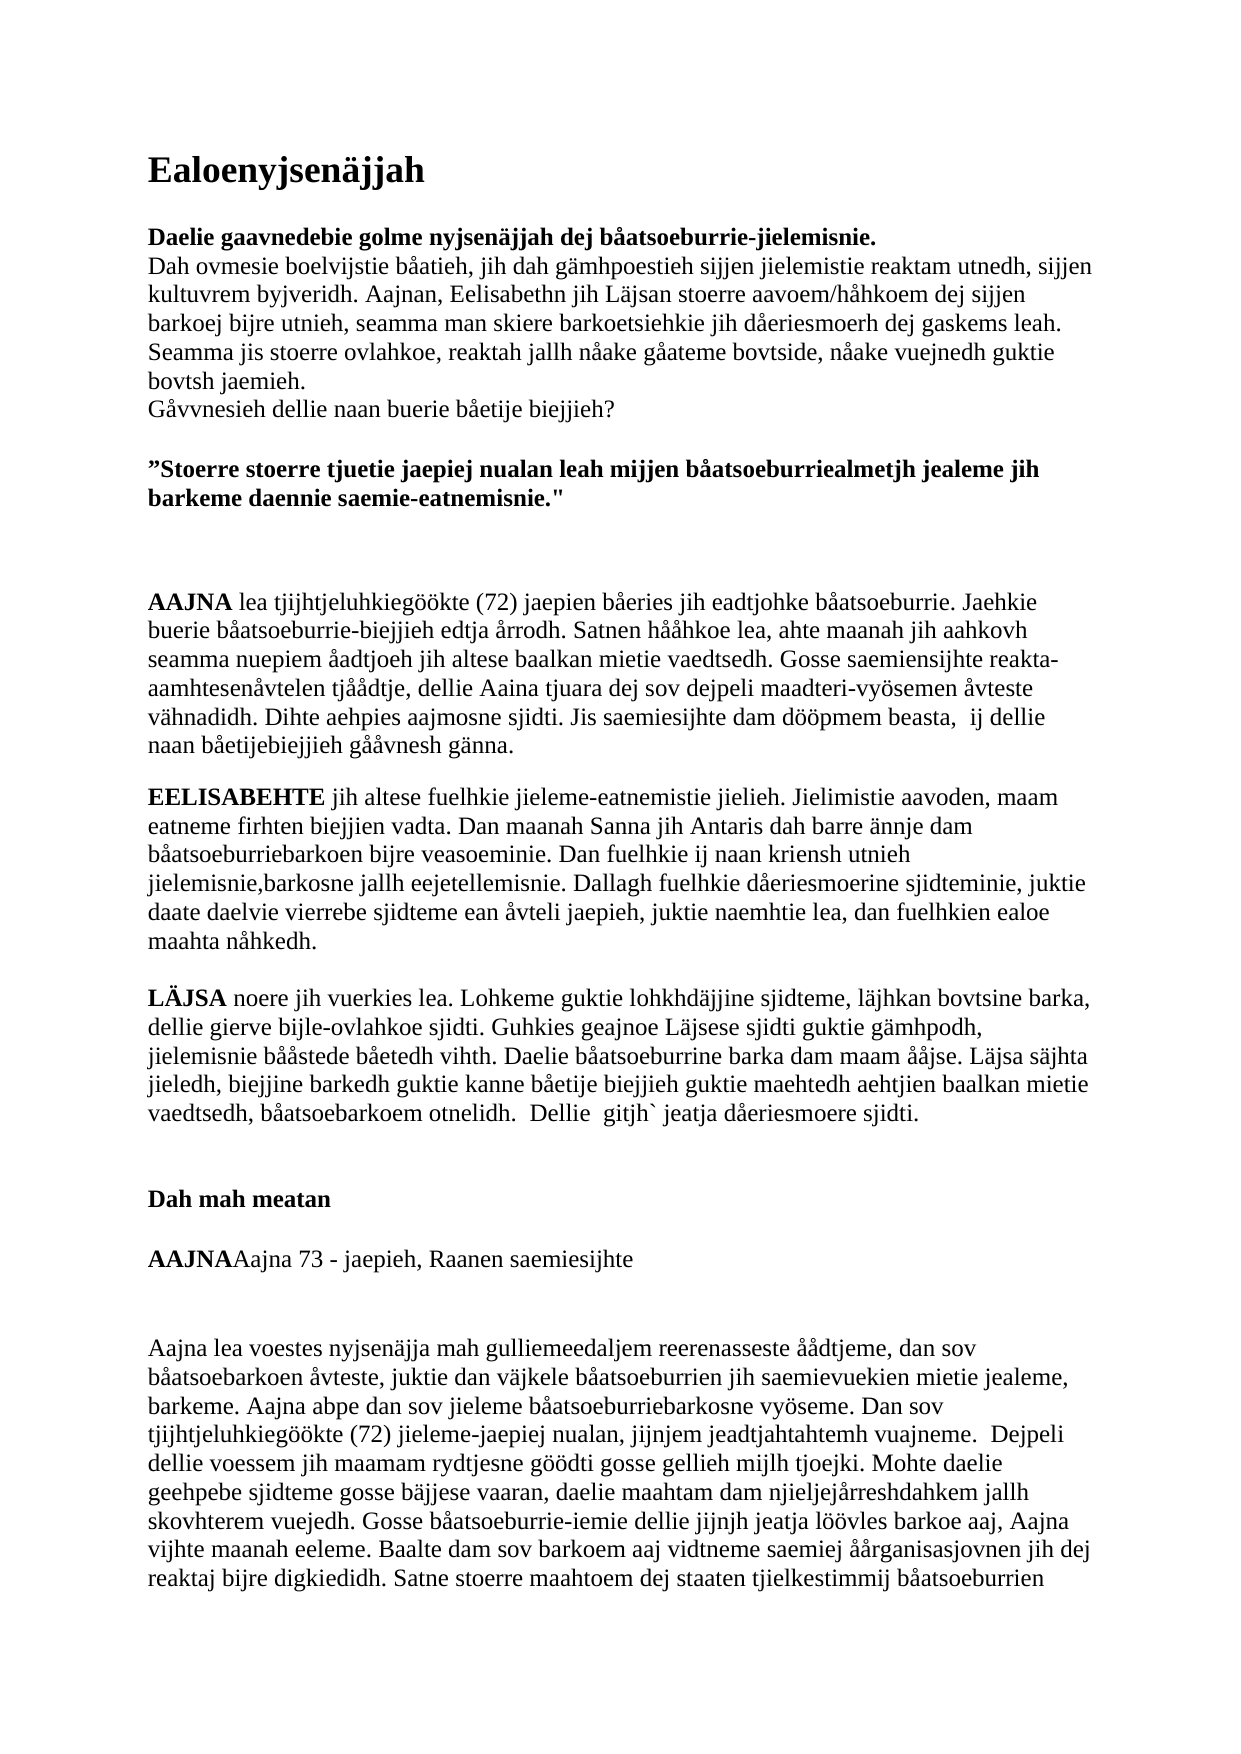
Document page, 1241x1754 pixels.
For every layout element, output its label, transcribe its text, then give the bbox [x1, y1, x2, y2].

text ”Stoerre stoerre tjuetie jaepiej nualan leah mijjen båatsoeburriealmetjh jealeme jih barkeme daennie saemie-eatnemisnie." [148, 454, 1093, 512]
text AAJNA lea tjijhtjeluhkiegöökte (72) jaepien båeries jih eadtjohke båatsoeburrie. Jaehkie buerie båatsoeburrie-biejjieh edtja årrodh. Satnen hååhkoe lea, ahte maanah jih aahkovh seamma nuepiem åadtjoeh jih altese baalkan mietie vaedtsedh. Gosse saemiensijhte reakta-aamhtesenåvtelen tjåådtje, dellie Aaina tjuara dej sov dejpeli maadteri-vyösemen åvteste vähnadidh. Dihte aehpies aajmosne sjidti. Jis saemiesijhte dam dööpmem beasta, ij dellie naan båetijebiejjieh gååvnesh gänna. [148, 587, 1093, 759]
text Dah mah meatan [148, 1184, 1093, 1213]
text Aajna lea voestes nyjsenäjja mah gulliemeedaljem reerenasseste åådtjeme, dan sov båatsoebarkoen åvteste, juktie dan väjkele båatsoeburrien jih saemievuekien mietie jealeme, barkeme. Aajna abpe dan sov jieleme båatsoeburriebarkosne vyöseme. Dan sov tjijhtjeluhkiegöökte (72) jieleme-jaepiej nualan, jijnjem jeadtjahtahtemh vuajneme. Dejpeli dellie voessem jih maamam rydtjesne göödti gosse gellieh mijlh tjoejki. Mohte daelie geehpebe sjidteme gosse bäjjese vaaran, daelie maahtam dam njieljejårreshdahkem jallh skovhterem vuejedh. Gosse båatsoeburrie-iemie dellie jijnjh jeatja löövles barkoe aaj, Aajna vijhte maanah eeleme. Baalte dam sov barkoem aaj vidtneme saemiej åårganisasjovnen jih dej reaktaj bijre digkiedidh. Satne stoerre maahtoem dej staaten tjielkestimmij båatsoeburrien [148, 1333, 1093, 1592]
text Ealoenyjsenäjjah [148, 148, 1093, 191]
text AAJNA Aajna 73 - jaepieh, Raanen saemiesijhte [148, 1244, 1093, 1273]
text Dah ovmesie boelvijstie båatieh, jih dah gämhpoestieh sijjen jielemistie reaktam utnedh, sijjen kultuvrem byjveridh. Aajnan, Eelisabethn jih Läjsan stoerre aavoem/håhkoem dej sijjen barkoej bijre utnieh, seamma man skiere barkoetsiehkie jih dåeriesmoerh dej gaskems leah. Seamma jis stoerre ovlahkoe, reaktah jallh nåake gåateme bovtside, nåake vuejnedh guktie bovtsh jaemieh. [148, 251, 1093, 394]
text Gåvvnesieh dellie naan buerie båetije biejjieh? [148, 394, 1093, 423]
text LÄJSA noere jih vuerkies lea. Lohkeme guktie lohkhdäjjine sjidteme, läjhkan bovtsine barka, dellie gierve bijle-ovlahkoe sjidti. Guhkies geajnoe Läjsese sjidti guktie gämhpodh, jielemisnie bååstede båetedh vihth. Daelie båatsoeburrine barka dam maam ååjse. Läjsa säjhta jieledh, biejjine barkedh guktie kanne båetije biejjieh guktie maehtedh aehtjien baalkan mietie vaedtsedh, båatsoebarkoem otnelidh. Dellie gitjh` jeatja dåeriesmoere sjidti. [148, 983, 1093, 1127]
text Daelie gaavnedebie golme nyjsenäjjah dej båatsoeburrie-jielemisnie. [148, 222, 1093, 251]
text EELISABEHTE jih altese fuelhkie jieleme-eatnemistie jielieh. Jielimistie aavoden, maam eatneme firhten biejjien vadta. Dan maanah Sanna jih Antaris dah barre ännje dam båatsoeburriebarkoen bijre veasoeminie. Dan fuelhkie ij naan kriensh utnieh jielemisnie,barkosne jallh eejetellemisnie. Dallagh fuelhkie dåeriesmoerine sjidteminie, juktie daate daelvie vierrebe sjidteme ean åvteli jaepieh, juktie naemhtie lea, dan fuelhkien ealoe maahta nåhkedh. [148, 782, 1093, 954]
